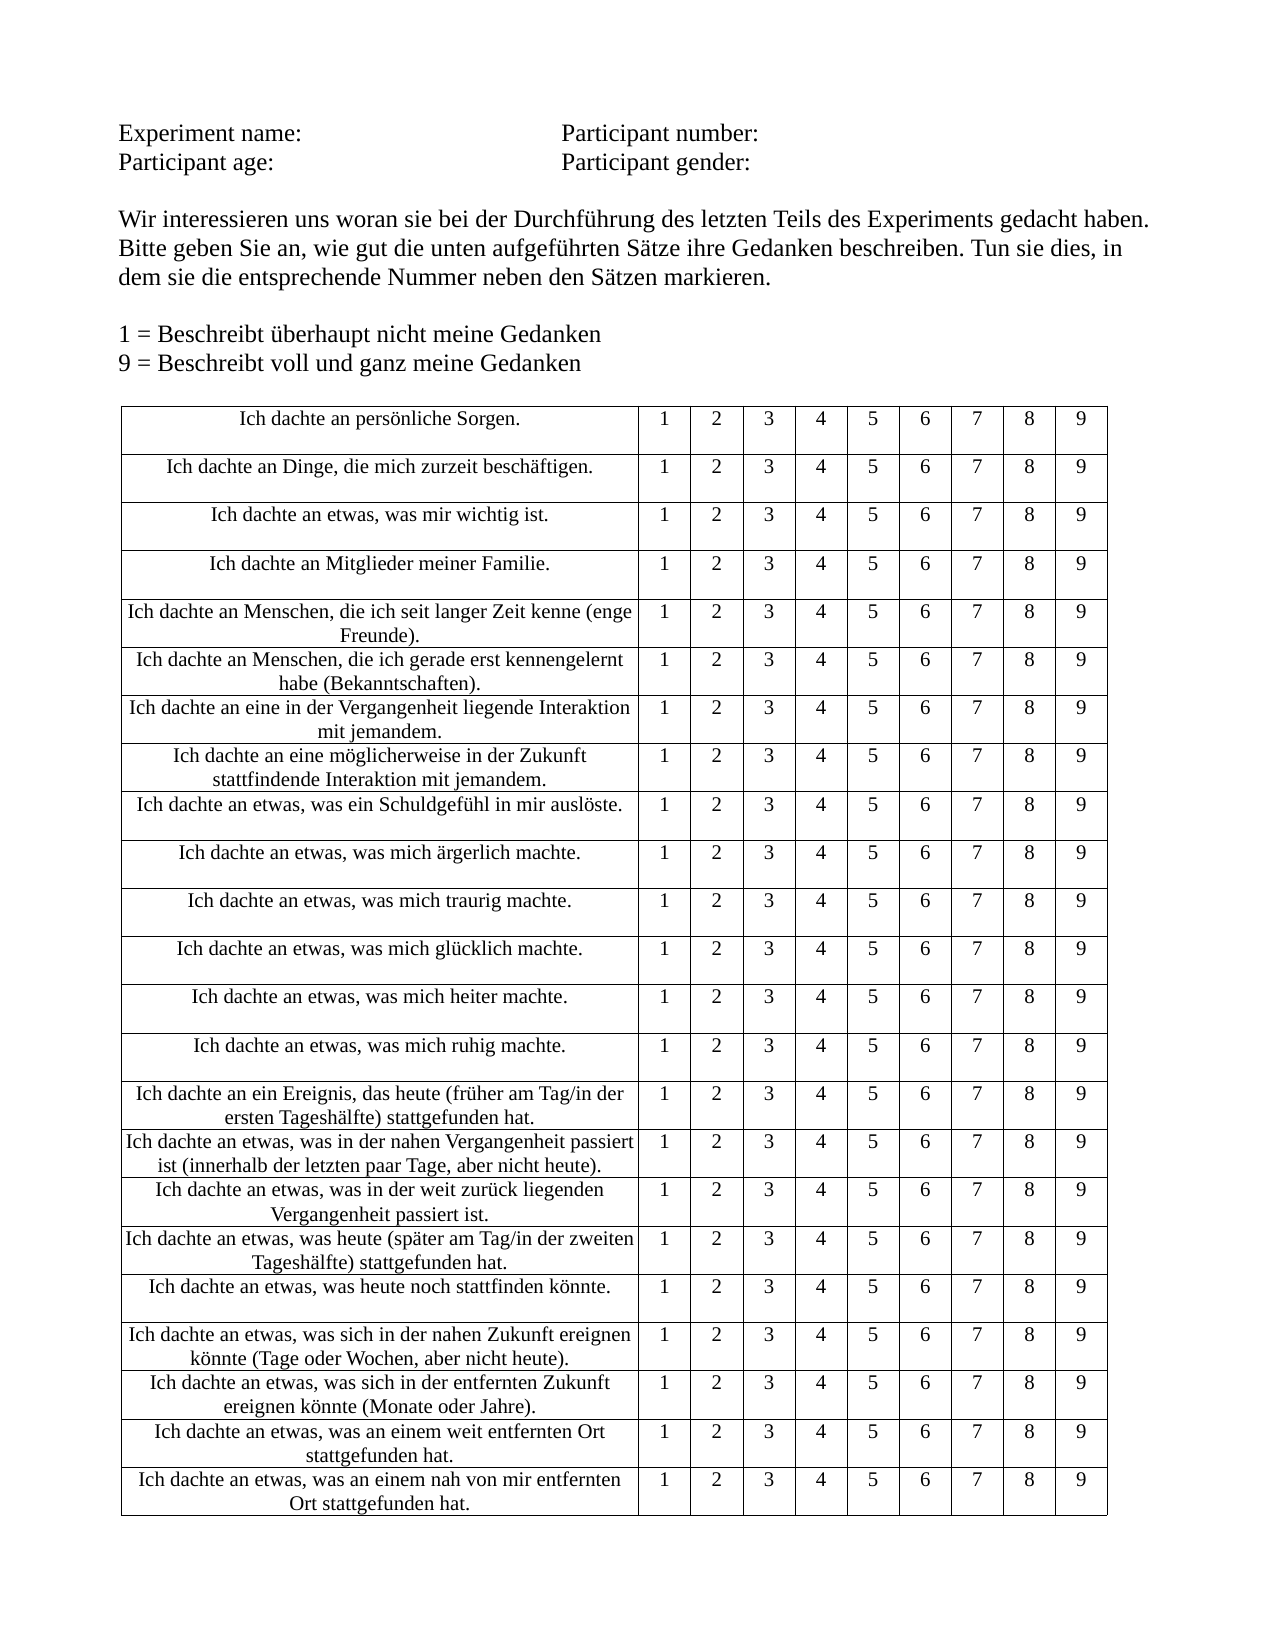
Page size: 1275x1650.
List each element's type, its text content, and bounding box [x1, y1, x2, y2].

table_cell Ich dachte an etwas, was heute noch stattfinden könnte. [122, 1275, 638, 1322]
table_cell 8 [1004, 1130, 1055, 1177]
table_cell 5 [848, 1468, 899, 1515]
table_cell 9 [1056, 1034, 1107, 1081]
text Wir interessieren uns woran sie bei der Durchführung des letzten Teils des Experiments gedacht haben. Bitte geben Sie an, wie gut die unten aufgeführten Sätze ihre Gedanken beschreiben. Tun sie dies, in dem sie die entsprechende Nummer neben den Sätzen markieren. 1 = Beschreibt überhaupt nicht meine Gedanken 9 = Beschreibt voll und ganz meine Gedanken [118, 204, 1157, 377]
table_cell 6 [900, 648, 951, 695]
table_cell 5 [848, 792, 899, 840]
table_header 3 [744, 407, 795, 454]
table_cell 9 [1056, 792, 1107, 840]
table_cell 2 [691, 1034, 743, 1081]
table_cell 5 [848, 551, 899, 598]
table_cell 9 [1056, 889, 1107, 936]
table_cell Ich dachte an etwas, was heute (später am Tag/in der zweiten Tageshälfte) stattgefunden hat. [122, 1227, 638, 1274]
table_cell 6 [900, 1468, 951, 1515]
table_cell 5 [848, 985, 899, 1033]
table_cell 1 [639, 503, 690, 550]
table_cell Ich dachte an etwas, was mich ruhig machte. [122, 1034, 638, 1081]
table_cell 6 [900, 889, 951, 936]
table_cell 2 [691, 841, 743, 888]
table_cell 1 [639, 1468, 690, 1515]
table_cell 1 [639, 744, 690, 791]
table_cell 8 [1004, 1468, 1055, 1515]
table_cell 9 [1056, 1227, 1107, 1274]
table_cell 7 [952, 455, 1003, 502]
table_cell 2 [691, 1275, 743, 1322]
table_cell 2 [691, 937, 743, 984]
table_cell 4 [796, 792, 847, 840]
table_cell 5 [848, 1130, 899, 1177]
table_cell 4 [796, 1082, 847, 1129]
table_cell Ich dachte an etwas, was in der weit zurück liegenden Vergangenheit passiert ist. [122, 1178, 638, 1226]
table_cell Ich dachte an Menschen, die ich seit langer Zeit kenne (enge Freunde). [122, 600, 638, 647]
table_cell 7 [952, 1371, 1003, 1418]
table_cell 8 [1004, 889, 1055, 936]
table_cell 5 [848, 600, 899, 647]
table_cell Ich dachte an etwas, was mir wichtig ist. [122, 503, 638, 550]
table_cell 4 [796, 1178, 847, 1226]
table_cell 7 [952, 1275, 1003, 1322]
table_cell 7 [952, 648, 1003, 695]
table_cell 9 [1056, 1275, 1107, 1322]
table_cell 6 [900, 792, 951, 840]
table_cell 4 [796, 1371, 847, 1418]
table_cell 8 [1004, 792, 1055, 840]
table_cell 6 [900, 1275, 951, 1322]
table_cell 3 [744, 1178, 795, 1226]
table_cell 2 [691, 503, 743, 550]
table_cell 1 [639, 696, 690, 743]
table_cell Ich dachte an ein Ereignis, das heute (früher am Tag/in der ersten Tageshälfte) stattgefunden hat. [122, 1082, 638, 1129]
table_cell 8 [1004, 1034, 1055, 1081]
table_cell 1 [639, 937, 690, 984]
table_cell 9 [1056, 1468, 1107, 1515]
table_cell 8 [1004, 696, 1055, 743]
table_cell 3 [744, 503, 795, 550]
table_header Ich dachte an persönliche Sorgen. [122, 407, 638, 454]
table_header 6 [900, 407, 951, 454]
table_cell 4 [796, 889, 847, 936]
table_cell 2 [691, 696, 743, 743]
table_cell 8 [1004, 1082, 1055, 1129]
table_cell 1 [639, 1082, 690, 1129]
text Experiment name: Participant number: [118, 118, 1157, 147]
table_cell 6 [900, 985, 951, 1033]
table_header 2 [691, 407, 743, 454]
table_cell 9 [1056, 551, 1107, 598]
table_cell 9 [1056, 1178, 1107, 1226]
table_cell 7 [952, 1130, 1003, 1177]
table_cell 7 [952, 600, 1003, 647]
table_cell 5 [848, 1371, 899, 1418]
table_cell 8 [1004, 841, 1055, 888]
table_cell Ich dachte an etwas, was in der nahen Vergangenheit passiert ist (innerhalb der letzten paar Tage, aber nicht heute). [122, 1130, 638, 1177]
table_cell 6 [900, 937, 951, 984]
table_cell 8 [1004, 1323, 1055, 1370]
table_cell 3 [744, 1468, 795, 1515]
table_cell 4 [796, 937, 847, 984]
table_cell 8 [1004, 1275, 1055, 1322]
table_cell 6 [900, 1420, 951, 1467]
table_cell 7 [952, 744, 1003, 791]
table_cell 7 [952, 1468, 1003, 1515]
table_cell 1 [639, 841, 690, 888]
table_cell 6 [900, 551, 951, 598]
table_cell 5 [848, 889, 899, 936]
table_cell Ich dachte an etwas, was mich heiter machte. [122, 985, 638, 1033]
table_cell 1 [639, 648, 690, 695]
table_header 1 [639, 407, 690, 454]
table_cell 6 [900, 600, 951, 647]
table_cell 7 [952, 1178, 1003, 1226]
table_cell 5 [848, 1178, 899, 1226]
table_cell 6 [900, 744, 951, 791]
table_cell 3 [744, 696, 795, 743]
table_cell 1 [639, 1371, 690, 1418]
table_cell 3 [744, 1323, 795, 1370]
table_cell 2 [691, 889, 743, 936]
table_cell 7 [952, 1227, 1003, 1274]
table_cell 7 [952, 551, 1003, 598]
table_cell 5 [848, 1227, 899, 1274]
table_cell 3 [744, 1130, 795, 1177]
table_cell Ich dachte an etwas, was sich in der nahen Zukunft ereignen könnte (Tage oder Wochen, aber nicht heute). [122, 1323, 638, 1370]
table_cell Ich dachte an etwas, was mich glücklich machte. [122, 937, 638, 984]
table_cell 5 [848, 696, 899, 743]
table_cell 3 [744, 792, 795, 840]
table_cell 7 [952, 889, 1003, 936]
table_cell 2 [691, 985, 743, 1033]
table_cell 7 [952, 1082, 1003, 1129]
table_cell 6 [900, 1371, 951, 1418]
table_cell 1 [639, 1178, 690, 1226]
table_cell Ich dachte an eine möglicherweise in der Zukunft stattfindende Interaktion mit jemandem. [122, 744, 638, 791]
table_cell 2 [691, 455, 743, 502]
table_cell 4 [796, 1468, 847, 1515]
table_cell 9 [1056, 985, 1107, 1033]
table_cell Ich dachte an etwas, was an einem weit entfernten Ort stattgefunden hat. [122, 1420, 638, 1467]
table_cell 4 [796, 503, 847, 550]
table_cell 8 [1004, 648, 1055, 695]
table_cell 2 [691, 792, 743, 840]
table_cell 1 [639, 1275, 690, 1322]
table_cell Ich dachte an etwas, was mich traurig machte. [122, 889, 638, 936]
table_cell 3 [744, 1371, 795, 1418]
table_cell 3 [744, 937, 795, 984]
table_cell 9 [1056, 841, 1107, 888]
table_cell 3 [744, 744, 795, 791]
table_cell 6 [900, 503, 951, 550]
table_cell 9 [1056, 503, 1107, 550]
table_cell 2 [691, 1420, 743, 1467]
table_cell 3 [744, 455, 795, 502]
table_cell 4 [796, 1034, 847, 1081]
table_cell Ich dachte an Dinge, die mich zurzeit beschäftigen. [122, 455, 638, 502]
table_cell 9 [1056, 744, 1107, 791]
table_cell 9 [1056, 1323, 1107, 1370]
table_cell 7 [952, 696, 1003, 743]
table_cell Ich dachte an etwas, was an einem nah von mir entfernten Ort stattgefunden hat. [122, 1468, 638, 1515]
table_cell 5 [848, 455, 899, 502]
table_cell 3 [744, 600, 795, 647]
table_cell 2 [691, 551, 743, 598]
table_cell Ich dachte an Mitglieder meiner Familie. [122, 551, 638, 598]
table_cell 2 [691, 1468, 743, 1515]
table_header 8 [1004, 407, 1055, 454]
table_cell 1 [639, 455, 690, 502]
table_cell 5 [848, 841, 899, 888]
table_cell 4 [796, 696, 847, 743]
table_cell 7 [952, 841, 1003, 888]
table_cell 3 [744, 1034, 795, 1081]
table_cell 3 [744, 1082, 795, 1129]
table_cell 1 [639, 1227, 690, 1274]
table_cell 7 [952, 1420, 1003, 1467]
table_cell 5 [848, 1082, 899, 1129]
table_cell 8 [1004, 1420, 1055, 1467]
table_header 7 [952, 407, 1003, 454]
table_cell 1 [639, 1034, 690, 1081]
table_cell Ich dachte an eine in der Vergangenheit liegende Interaktion mit jemandem. [122, 696, 638, 743]
table_cell 4 [796, 1275, 847, 1322]
table_cell 3 [744, 1420, 795, 1467]
table_cell 5 [848, 744, 899, 791]
table_cell 6 [900, 841, 951, 888]
table_cell 2 [691, 744, 743, 791]
table_cell 9 [1056, 937, 1107, 984]
table_cell 5 [848, 1034, 899, 1081]
table_cell 9 [1056, 1420, 1107, 1467]
table_cell 8 [1004, 503, 1055, 550]
table_cell 7 [952, 1323, 1003, 1370]
table_cell 9 [1056, 1371, 1107, 1418]
table_cell 7 [952, 792, 1003, 840]
table_cell 7 [952, 503, 1003, 550]
table_cell 5 [848, 937, 899, 984]
table_cell 1 [639, 1323, 690, 1370]
text Participant age: Participant gender: [118, 147, 1157, 176]
table_cell 7 [952, 1034, 1003, 1081]
table_cell 4 [796, 455, 847, 502]
table_cell 6 [900, 1323, 951, 1370]
table_cell 6 [900, 1227, 951, 1274]
table_cell 5 [848, 503, 899, 550]
table_cell 9 [1056, 600, 1107, 647]
table_cell 2 [691, 1323, 743, 1370]
table_cell 2 [691, 1082, 743, 1129]
table_cell 3 [744, 648, 795, 695]
table_cell 8 [1004, 600, 1055, 647]
table_cell 1 [639, 600, 690, 647]
table_header 5 [848, 407, 899, 454]
table_cell 8 [1004, 455, 1055, 502]
table_cell 4 [796, 1227, 847, 1274]
table_cell 4 [796, 551, 847, 598]
table_cell 1 [639, 551, 690, 598]
table_cell Ich dachte an Menschen, die ich gerade erst kennengelernt habe (Bekanntschaften). [122, 648, 638, 695]
table_cell 3 [744, 985, 795, 1033]
table_header 9 [1056, 407, 1107, 454]
table_cell 3 [744, 1227, 795, 1274]
table_cell Ich dachte an etwas, was mich ärgerlich machte. [122, 841, 638, 888]
table_cell 2 [691, 600, 743, 647]
table_cell 7 [952, 985, 1003, 1033]
table_cell 4 [796, 648, 847, 695]
table_cell 1 [639, 1130, 690, 1177]
table_cell 8 [1004, 744, 1055, 791]
table_cell 3 [744, 889, 795, 936]
table_cell 4 [796, 744, 847, 791]
table_cell 6 [900, 1082, 951, 1129]
table_cell 8 [1004, 551, 1055, 598]
table_cell 2 [691, 1371, 743, 1418]
table_cell 3 [744, 1275, 795, 1322]
table_cell 7 [952, 937, 1003, 984]
table_cell 2 [691, 1227, 743, 1274]
table_cell 8 [1004, 1371, 1055, 1418]
table_cell 2 [691, 1178, 743, 1226]
table_cell 8 [1004, 1227, 1055, 1274]
table_cell 4 [796, 1420, 847, 1467]
table_cell 1 [639, 792, 690, 840]
table_cell 6 [900, 1178, 951, 1226]
table_cell 6 [900, 696, 951, 743]
table_cell 6 [900, 455, 951, 502]
table_cell 9 [1056, 455, 1107, 502]
table_header 4 [796, 407, 847, 454]
table_cell 1 [639, 1420, 690, 1467]
table_cell 8 [1004, 985, 1055, 1033]
table_cell 3 [744, 551, 795, 598]
table_cell 6 [900, 1130, 951, 1177]
table_cell 4 [796, 841, 847, 888]
table_cell 1 [639, 985, 690, 1033]
table_cell 9 [1056, 648, 1107, 695]
table_cell 9 [1056, 1082, 1107, 1129]
table_cell 6 [900, 1034, 951, 1081]
table_cell 3 [744, 841, 795, 888]
table_cell Ich dachte an etwas, was ein Schuldgefühl in mir auslöste. [122, 792, 638, 840]
table_cell 5 [848, 648, 899, 695]
table_cell 5 [848, 1323, 899, 1370]
table_cell 8 [1004, 1178, 1055, 1226]
table_cell 4 [796, 1323, 847, 1370]
table_cell 1 [639, 889, 690, 936]
table_cell 5 [848, 1275, 899, 1322]
table_cell 4 [796, 600, 847, 647]
table_cell 2 [691, 1130, 743, 1177]
table_cell 9 [1056, 696, 1107, 743]
table_cell 9 [1056, 1130, 1107, 1177]
table_cell 8 [1004, 937, 1055, 984]
table_cell 4 [796, 985, 847, 1033]
table_cell 2 [691, 648, 743, 695]
table_cell 4 [796, 1130, 847, 1177]
table_cell Ich dachte an etwas, was sich in der entfernten Zukunft ereignen könnte (Monate oder Jahre). [122, 1371, 638, 1418]
table_cell 5 [848, 1420, 899, 1467]
